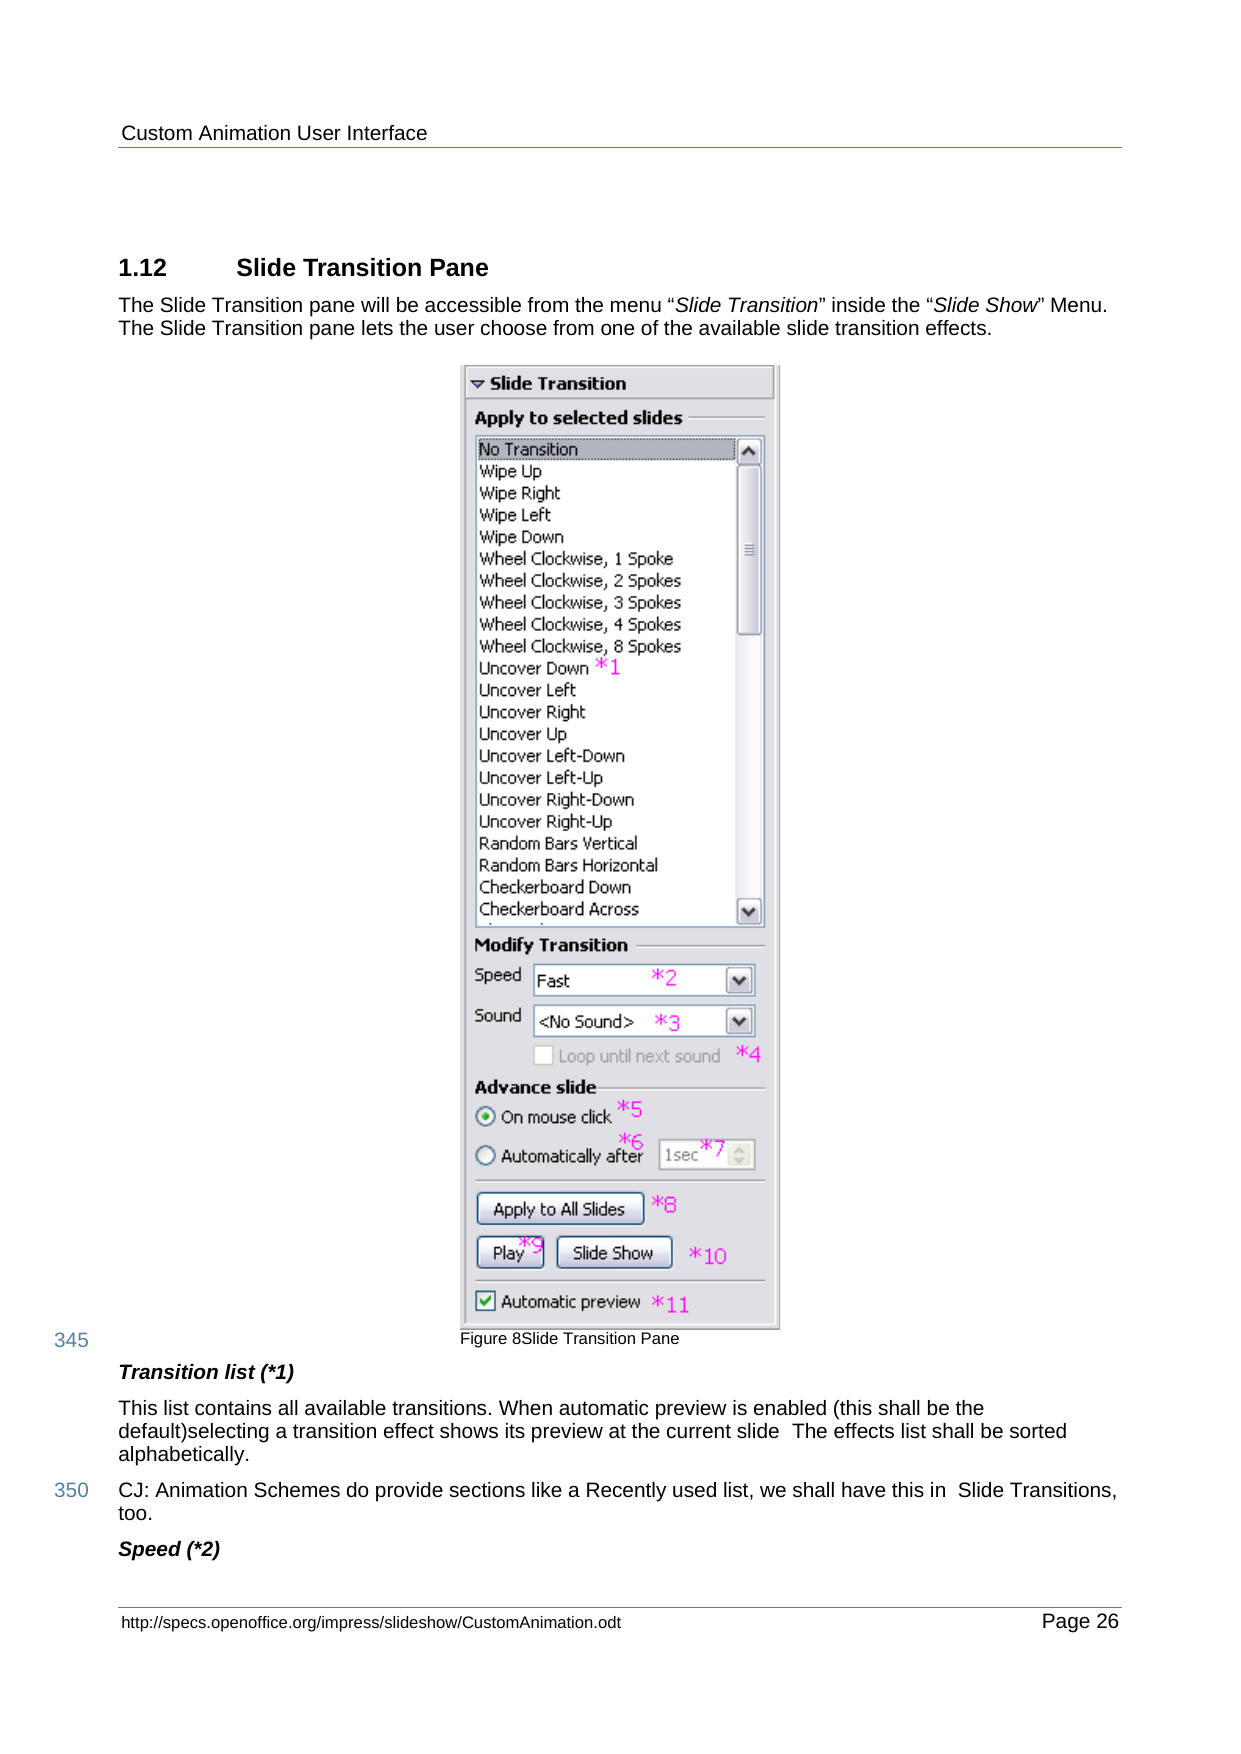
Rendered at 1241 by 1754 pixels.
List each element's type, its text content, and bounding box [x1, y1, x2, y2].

text This list contains all available transitions. When automatic preview is enabled (this shall be the default)selecting a transition effect shows its preview at the current slide The effects list shall be sorted alphabetically. [118, 1396, 1122, 1466]
subtitle Slide Transition Pane [118, 254, 1122, 282]
text The Slide Transition pane will be accessible from the menu “Slide Transition” inside the “Slide Show” Menu. The Slide Transition pane lets the user choose from one of the available slide transition effects. [118, 293, 1122, 340]
text Speed (*2) [118, 1537, 1122, 1560]
text CJ: Animation Schemes do provide sections like a Recently used list, we shall have this in Slide Transitions, too. [118, 1478, 1122, 1525]
text Transition list (*1) [118, 1360, 1122, 1383]
text Figure 8Slide Transition Pane [460, 1330, 780, 1348]
